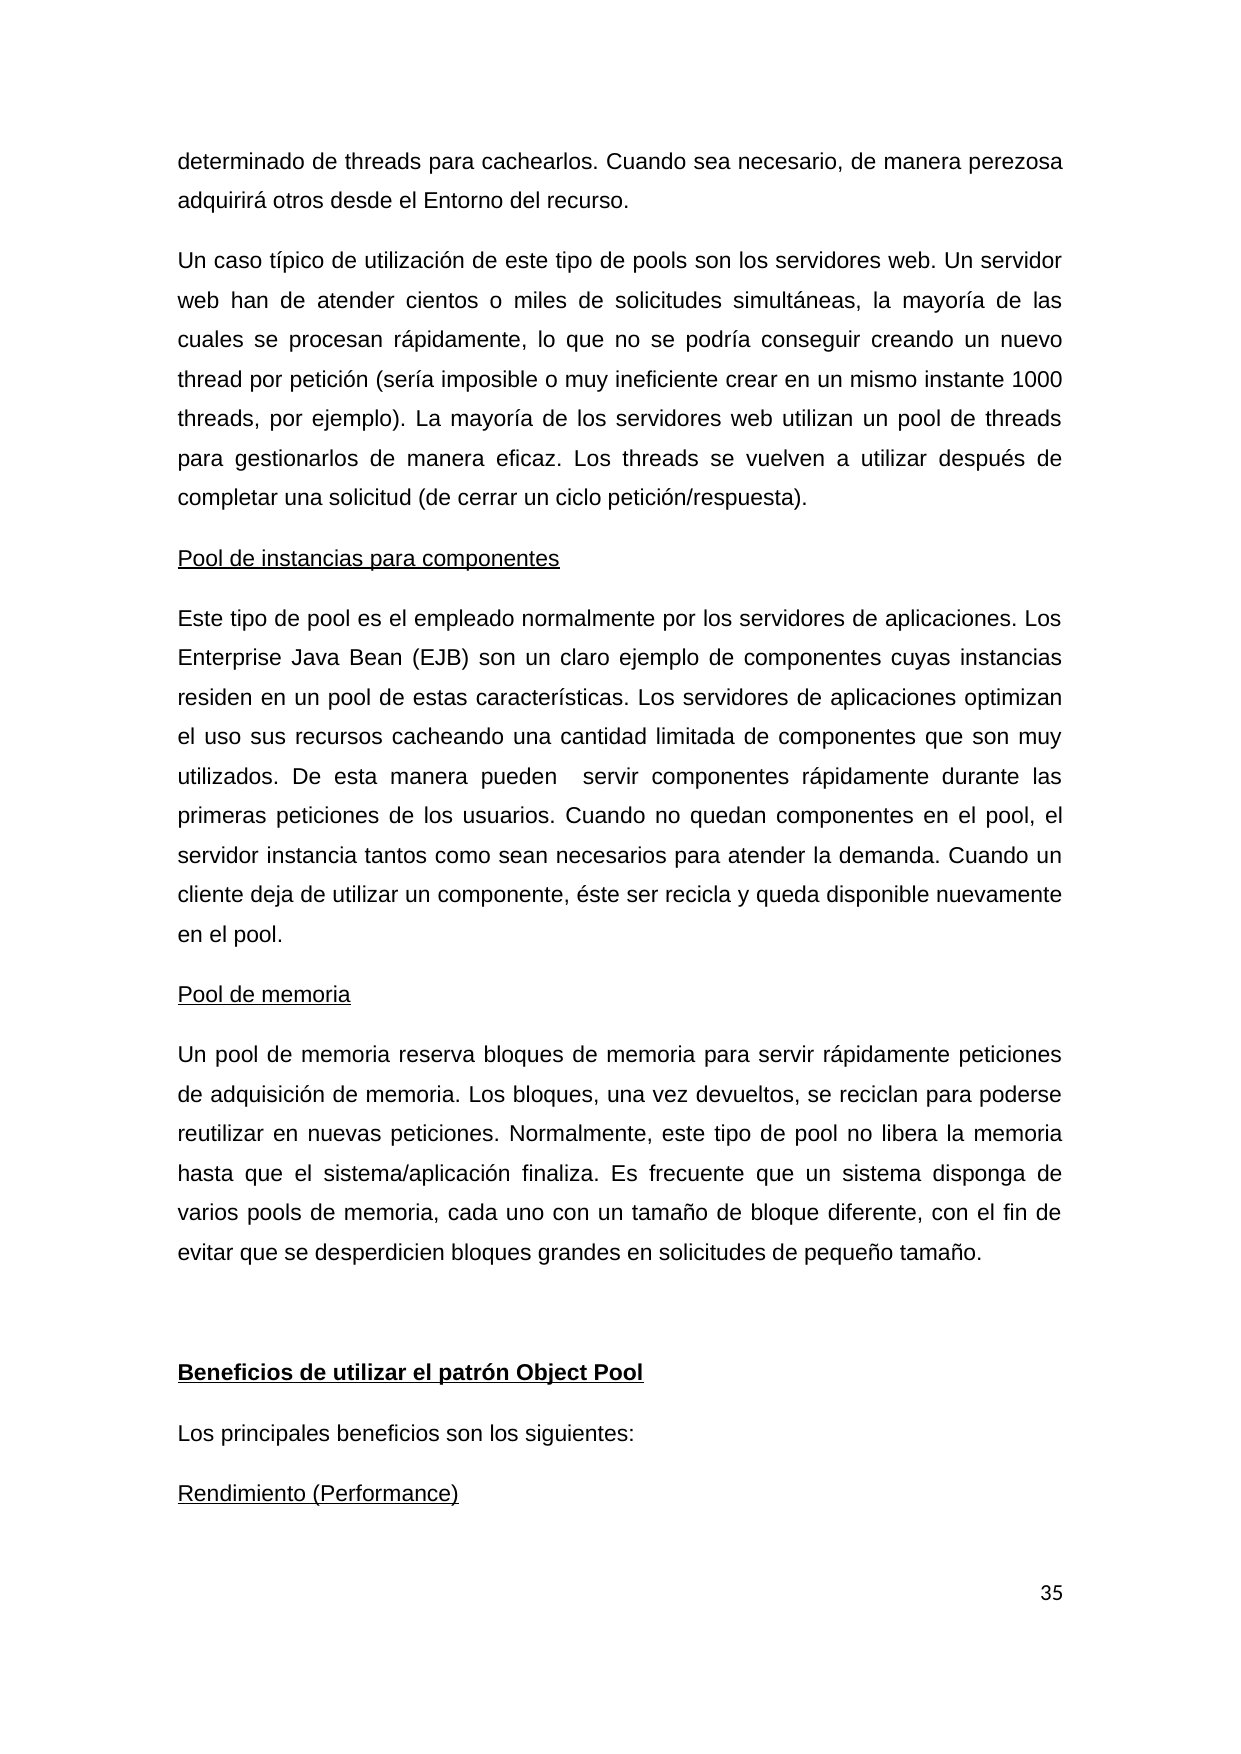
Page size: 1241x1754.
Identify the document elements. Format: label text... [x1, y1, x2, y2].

text Beneficios de utilizar el patrón Object Pool [177, 1359, 1063, 1386]
text Rendimiento (Performance) [177, 1480, 1063, 1506]
text Pool de memoria [177, 981, 1063, 1007]
text Este tipo de pool es el empleado normalmente por los servidores de aplicaciones. Los Enterprise Java Bean (EJB) son un claro ejemplo de componentes cuyas instancias residen en un pool de estas características. Los servidores de aplicaciones optimizan el uso sus recursos cacheando una cantidad limitada de componentes que son muy utilizados. De esta manera pueden servir componentes rápidamente durante las primeras peticiones de los usuarios. Cuando no quedan componentes en el pool, el servidor instancia tantos como sean necesarios para atender la demanda. Cuando un cliente deja de utilizar un componente, éste ser recicla y queda disponible nuevamente en el pool. [177, 605, 1063, 947]
text Un pool de memoria reserva bloques de memoria para servir rápidamente peticiones de adquisición de memoria. Los bloques, una vez devueltos, se reciclan para poderse reutilizar en nuevas peticiones. Normalmente, este tipo de pool no libera la memoria hasta que el sistema/aplicación finaliza. Es frecuente que un sistema disponga de varios pools de memoria, cada uno con un tamaño de bloque diferente, con el fin de evitar que se desperdicien bloques grandes en solicitudes de pequeño tamaño. [177, 1041, 1063, 1265]
text Un caso típico de utilización de este tipo de pools son los servidores web. Un servidor web han de atender cientos o miles de solicitudes simultáneas, la mayoría de las cuales se procesan rápidamente, lo que no se podría conseguir creando un nuevo thread por petición (sería imposible o muy ineficiente crear en un mismo instante 1000 threads, por ejemplo). La mayoría de los servidores web utilizan un pool de threads para gestionarlos de manera eficaz. Los threads se vuelven a utilizar después de completar una solicitud (de cerrar un ciclo petición/respuesta). [177, 247, 1063, 511]
text determinado de threads para cachearlos. Cuando sea necesario, de manera perezosa adquirirá otros desde el Entorno del recurso. [177, 148, 1063, 213]
text Los principales beneficios son los siguientes: [177, 1420, 1063, 1446]
text Pool de instancias para componentes [177, 544, 1063, 571]
